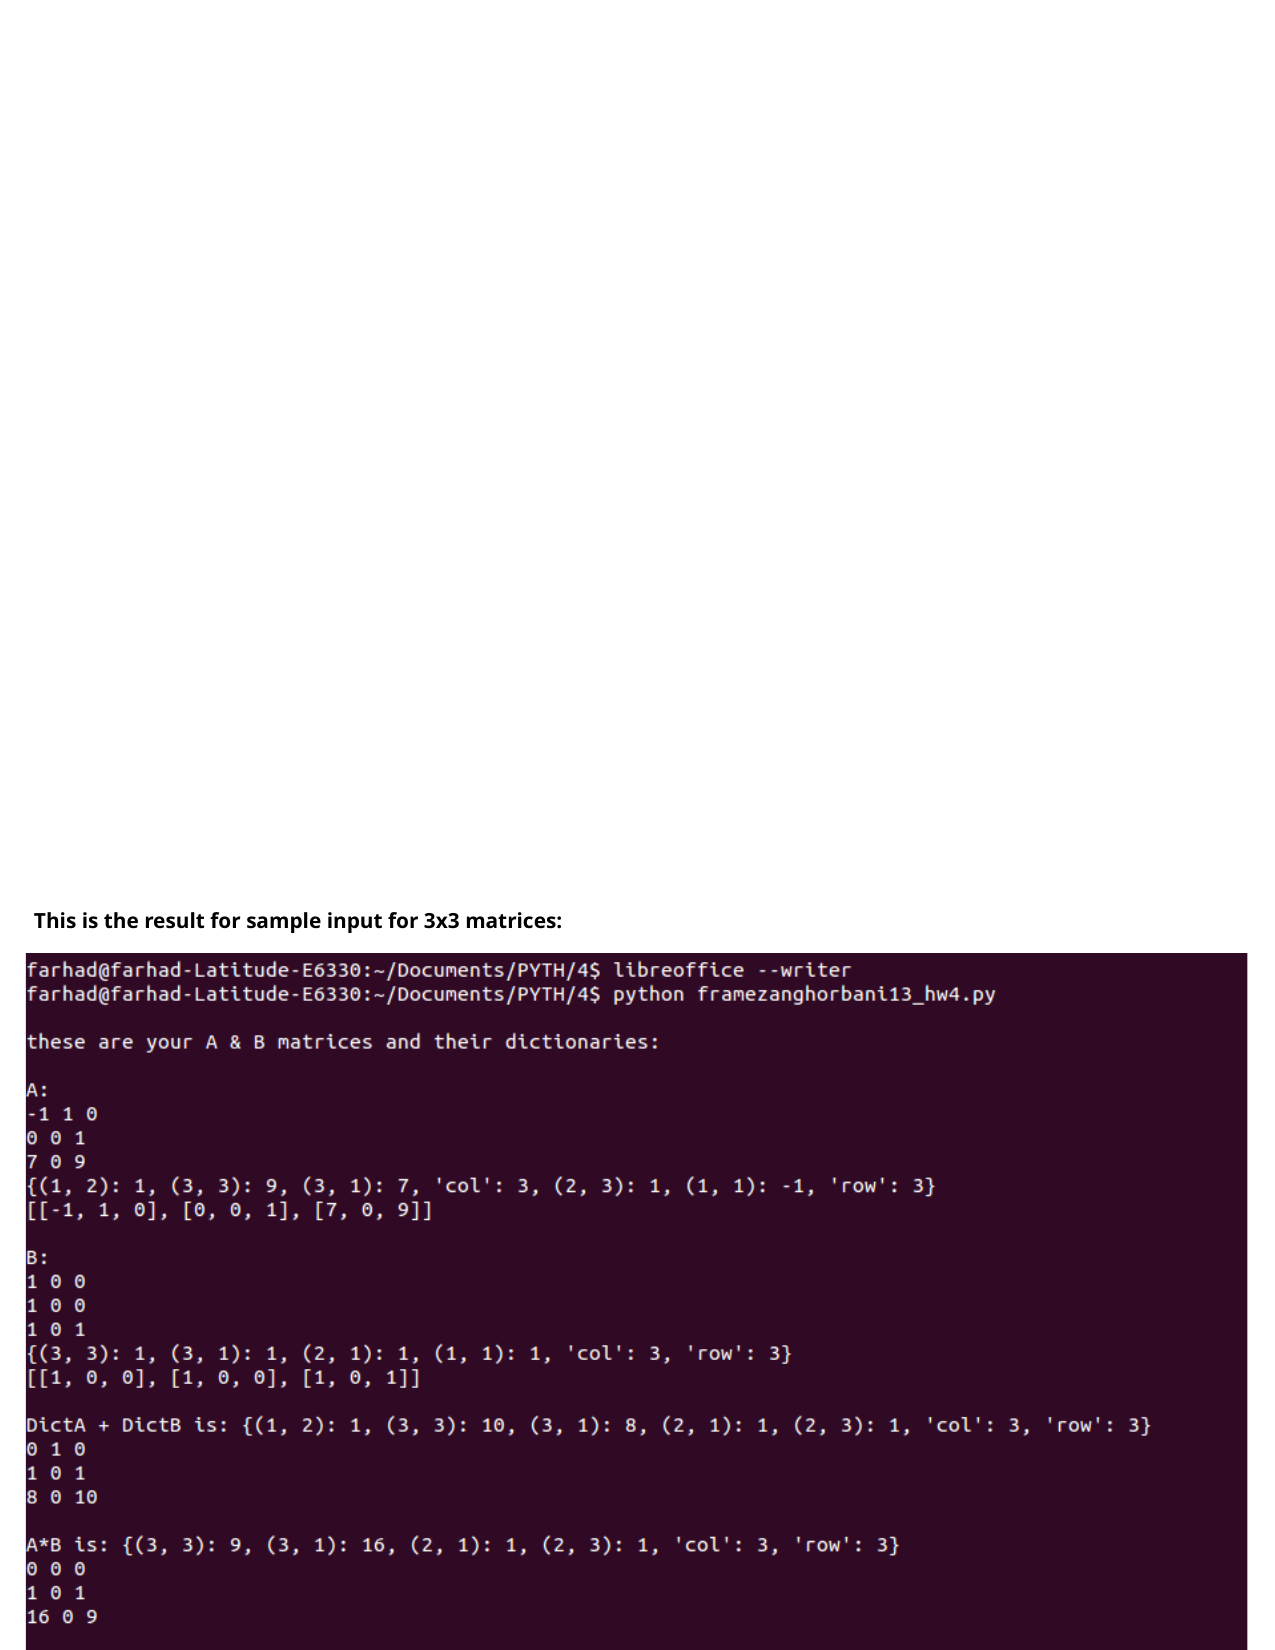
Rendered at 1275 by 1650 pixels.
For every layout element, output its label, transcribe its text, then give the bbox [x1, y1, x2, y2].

picture [25, 953, 1248, 1650]
text This is the result for sample input for 3x3 matrices: [34, 906, 1255, 935]
